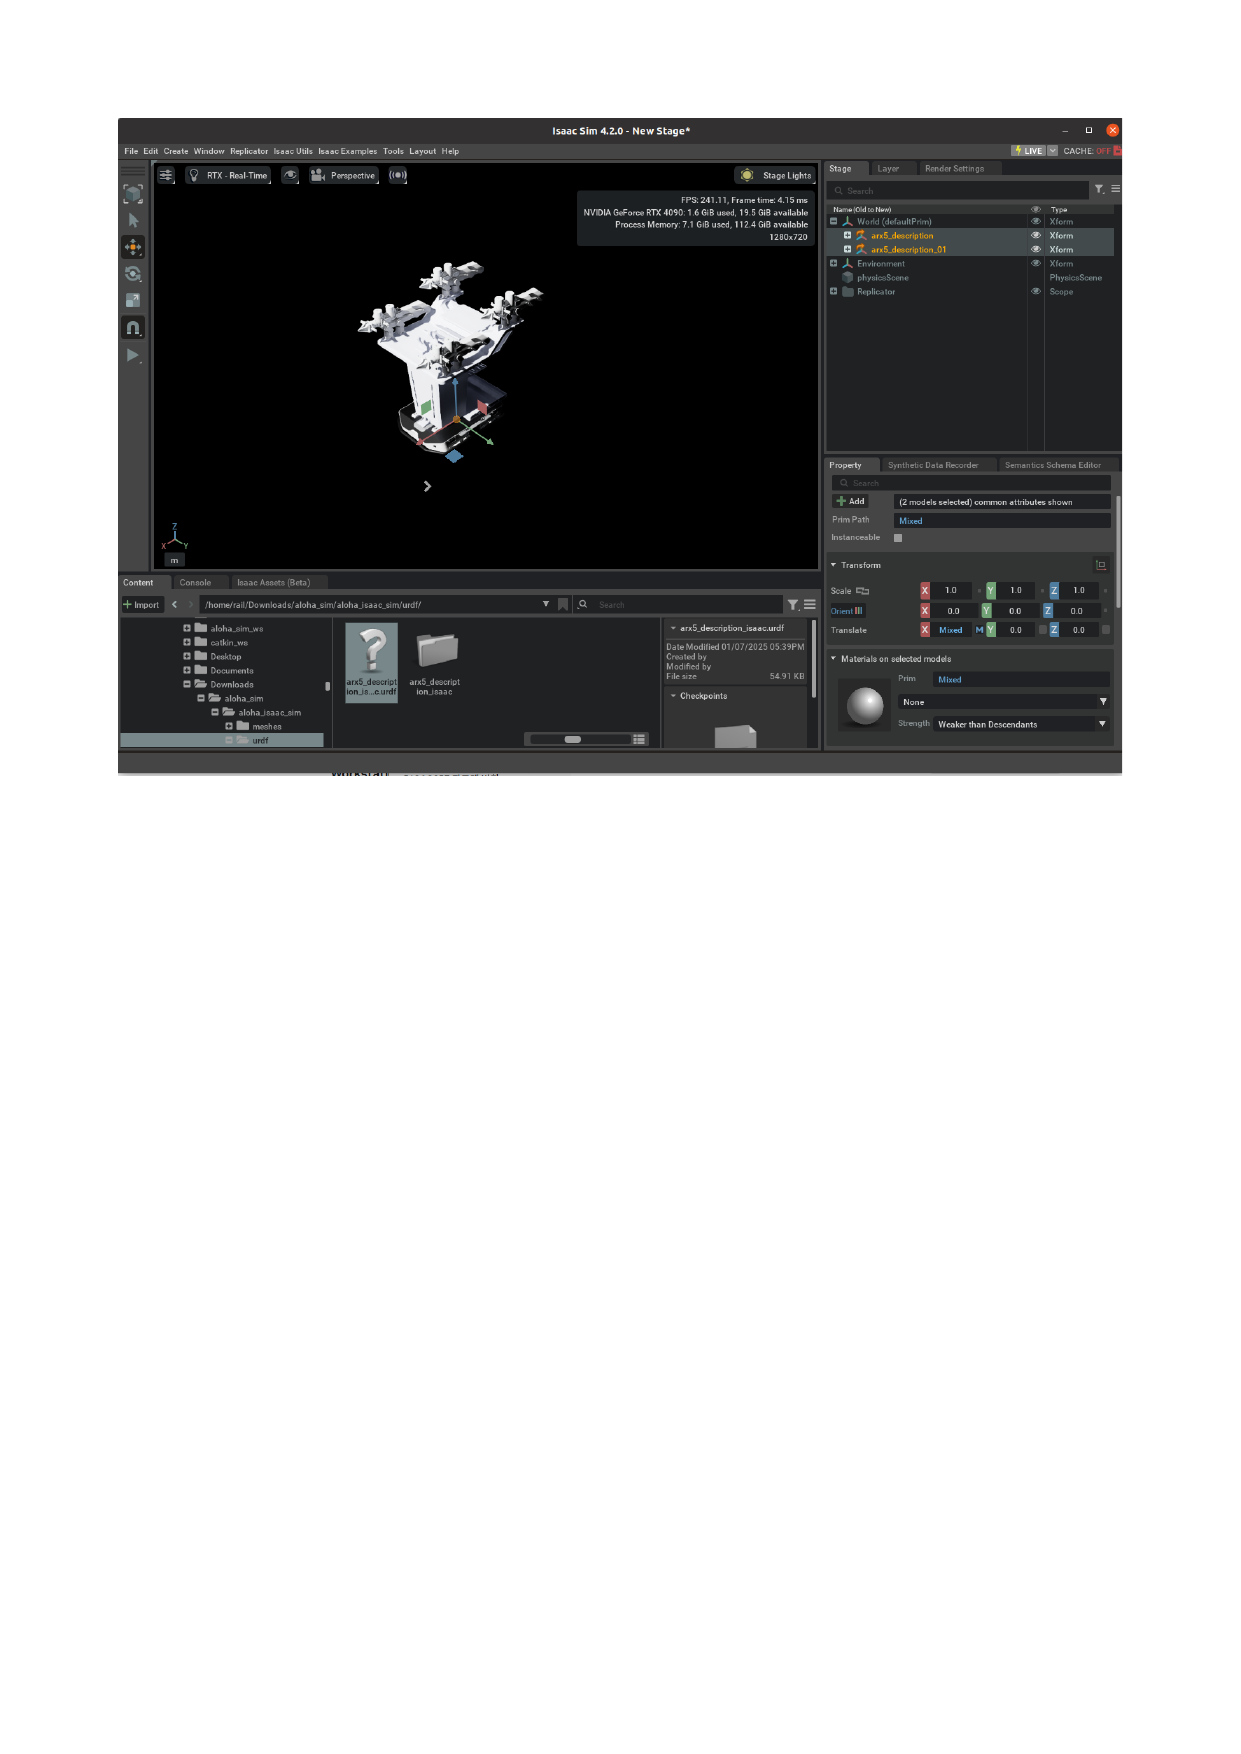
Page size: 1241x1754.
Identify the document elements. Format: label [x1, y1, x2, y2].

picture [118, 118, 1123, 776]
